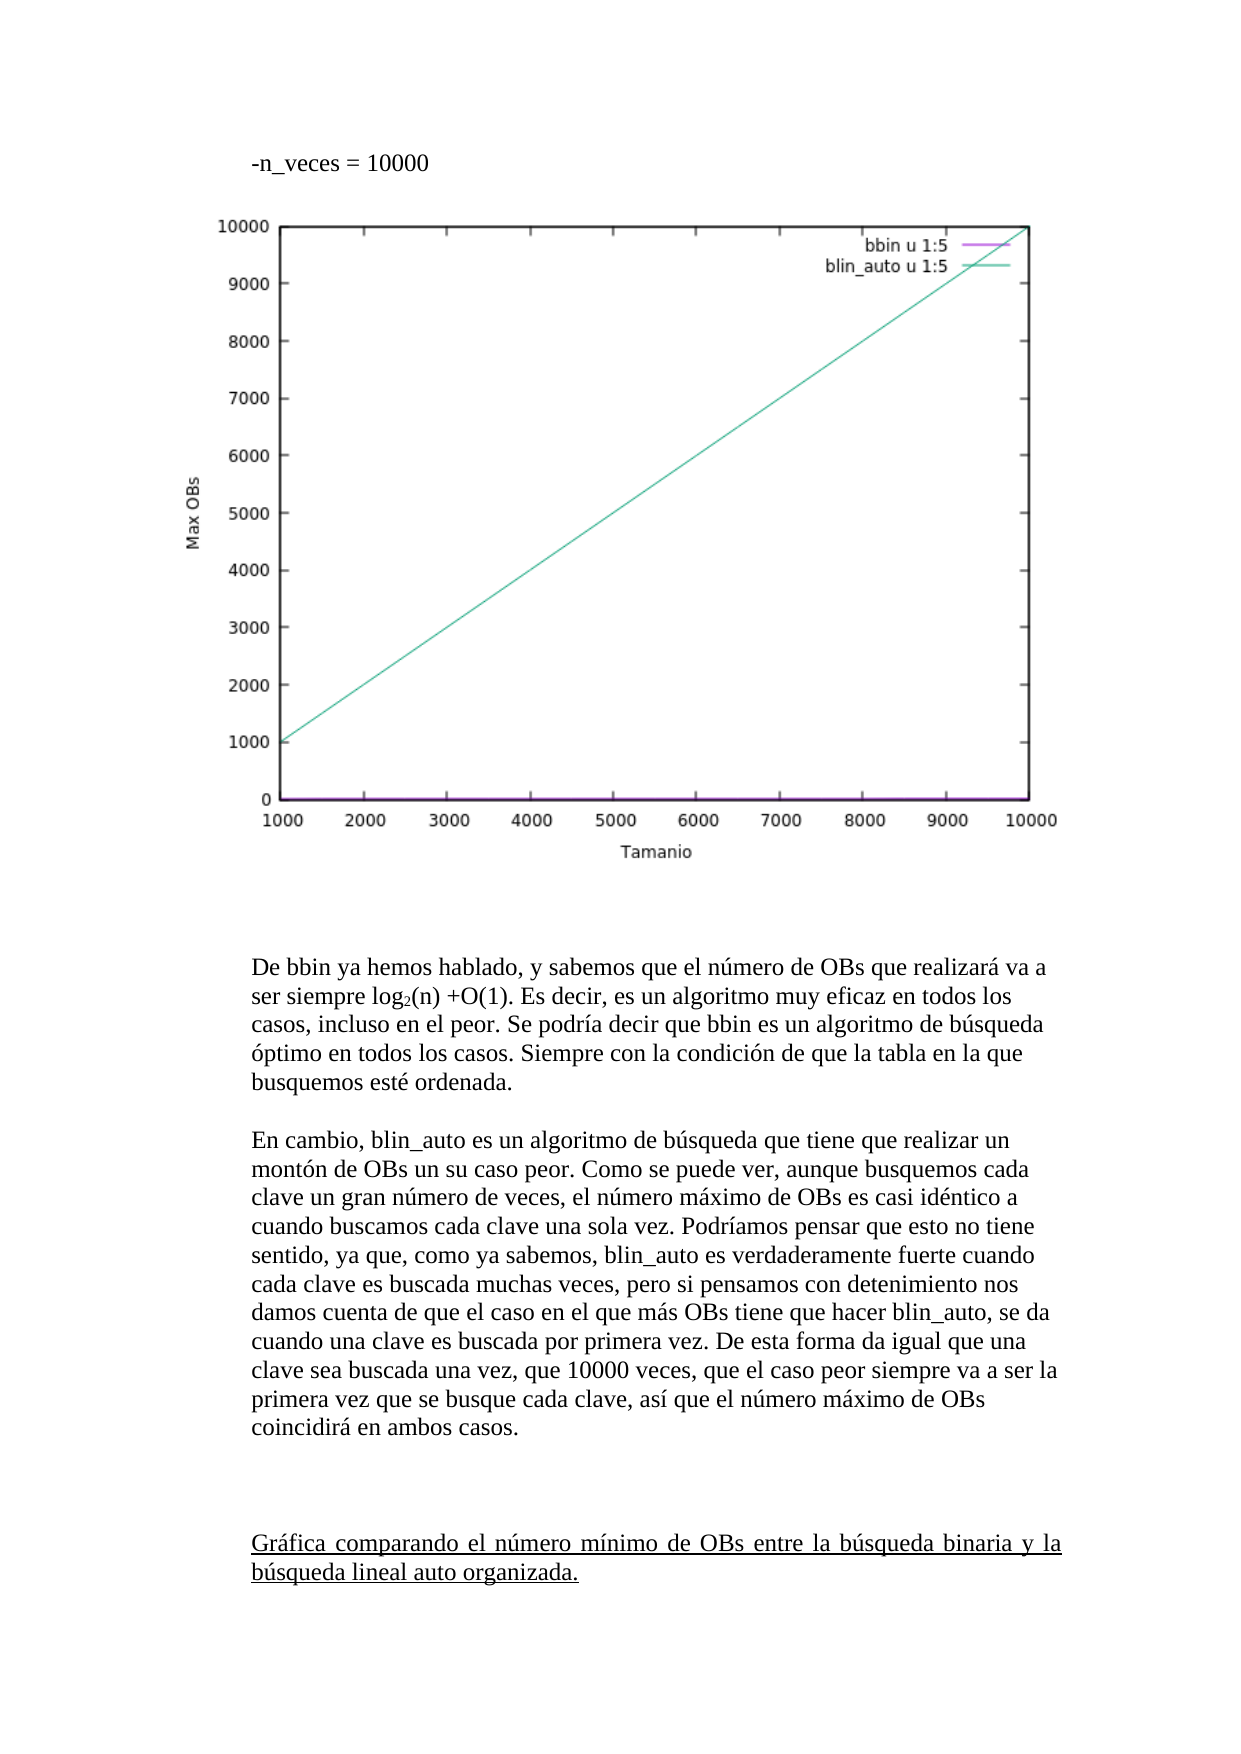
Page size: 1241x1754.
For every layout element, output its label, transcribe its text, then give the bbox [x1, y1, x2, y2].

text De bbin ya hemos hablado, y sabemos que el número de OBs que realizará va a ser siempre log2(n) +O(1). Es decir, es un algoritmo muy eficaz en todos los casos, incluso en el peor. Se podría decir que bbin es un algoritmo de búsqueda óptimo en todos los casos. Siempre con la condición de que la tabla en la que busquemos esté ordenada. [251, 952, 1063, 1096]
text Gráfica comparando el número mínimo de OBs entre la búsqueda binaria y la búsqueda lineal auto organizada. [251, 1528, 1063, 1586]
picture [177, 205, 1058, 865]
text En cambio, blin_auto es un algoritmo de búsqueda que tiene que realizar un montón de OBs un su caso peor. Como se puede ver, aunque busquemos cada clave un gran número de veces, el número máximo de OBs es casi idéntico a cuando buscamos cada clave una sola vez. Podríamos pensar que esto no tiene sentido, ya que, como ya sabemos, blin_auto es verdaderamente fuerte cuando cada clave es buscada muchas veces, pero si pensamos con detenimiento nos damos cuenta de que el caso en el que más OBs tiene que hacer blin_auto, se da cuando una clave es buscada por primera vez. De esta forma da igual que una clave sea buscada una vez, que 10000 veces, que el caso peor siempre va a ser la primera vez que se busque cada clave, así que el número máximo de OBs coincidirá en ambos casos. [251, 1125, 1063, 1441]
text -n_veces = 10000 [251, 148, 1063, 176]
